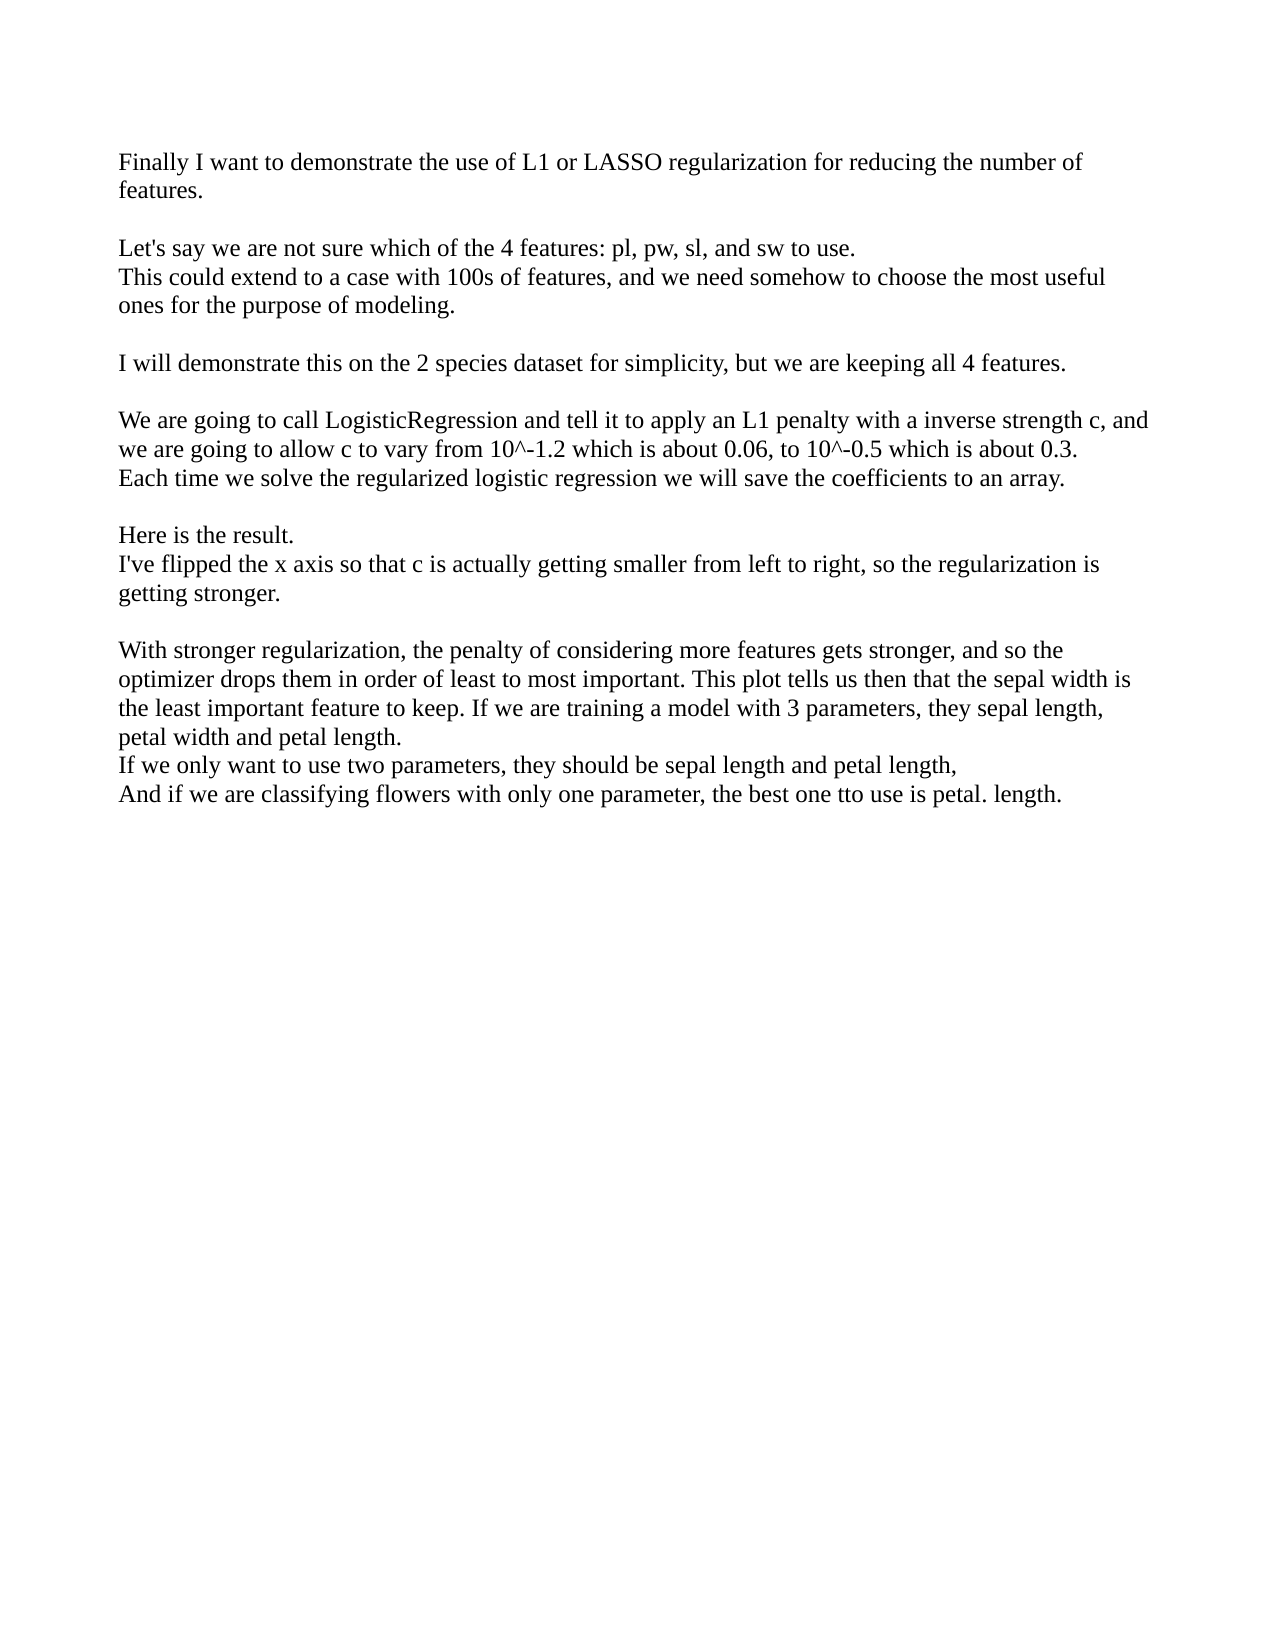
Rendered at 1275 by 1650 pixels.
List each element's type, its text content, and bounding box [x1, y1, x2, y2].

text This could extend to a case with 100s of features, and we need somehow to choose the most useful ones for the purpose of modeling. [118, 262, 1157, 319]
text Let's say we are not sure which of the 4 features: pl, pw, sl, and sw to use. [118, 233, 1157, 262]
text Finally I want to demonstrate the use of L1 or LASSO regularization for reducing the number of features. [118, 147, 1157, 204]
text I will demonstrate this on the 2 species dataset for simplicity, but we are keeping all 4 features. [118, 348, 1157, 377]
text We are going to call LogisticRegression and tell it to apply an L1 penalty with a inverse strength c, and we are going to allow c to vary from 10^-1.2 which is about 0.06, to 10^-0.5 which is about 0.3. [118, 406, 1157, 463]
text I've flipped the x axis so that c is actually getting smaller from left to right, so the regularization is getting stronger. [118, 549, 1157, 607]
text And if we are classifying flowers with only one parameter, the best one tto use is petal. length. [118, 779, 1157, 808]
text Here is the result. [118, 521, 1157, 549]
text With stronger regularization, the penalty of considering more features gets stronger, and so the optimizer drops them in order of least to most important. This plot tells us then that the sepal width is the least important feature to keep. If we are training a model with 3 parameters, they sepal length, petal width and petal length. [118, 636, 1157, 751]
text Each time we solve the regularized logistic regression we will save the coefficients to an array. [118, 463, 1157, 492]
text If we only want to use two parameters, they should be sepal length and petal length, [118, 751, 1157, 779]
